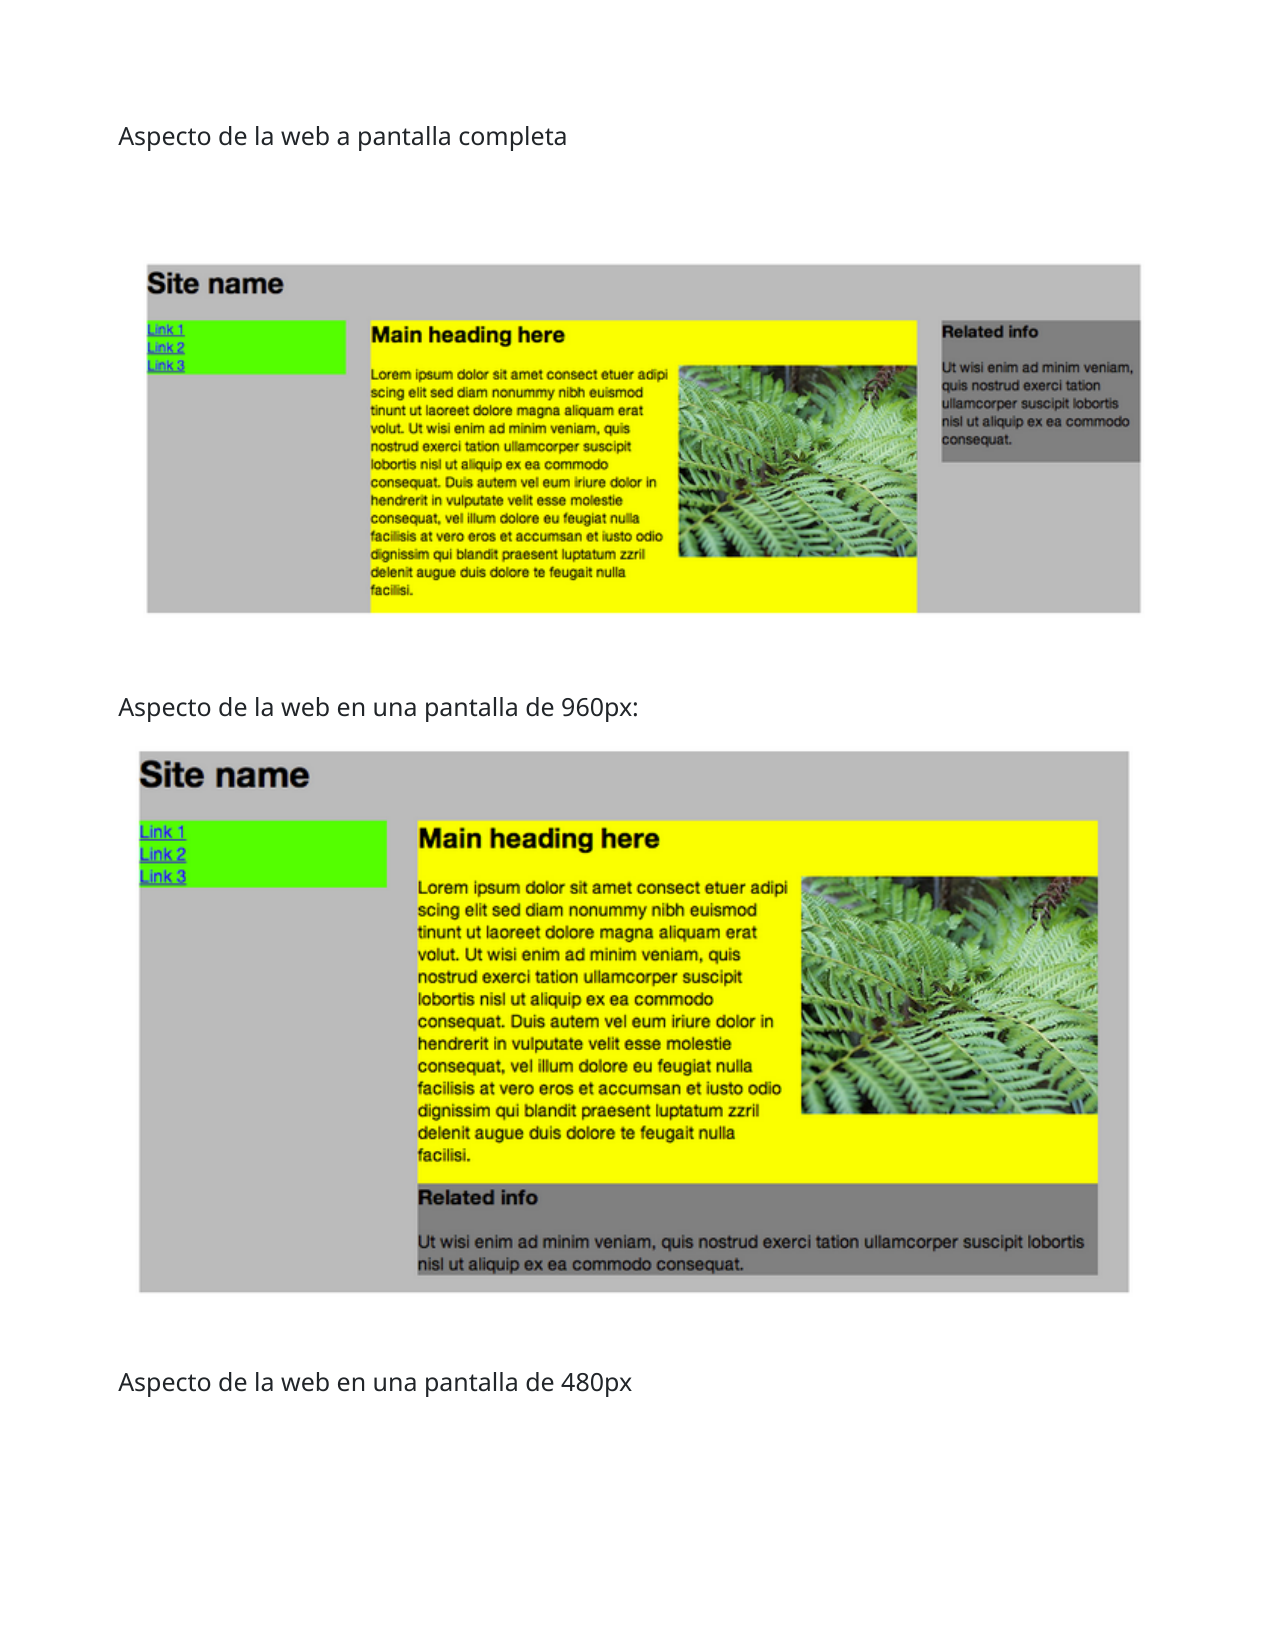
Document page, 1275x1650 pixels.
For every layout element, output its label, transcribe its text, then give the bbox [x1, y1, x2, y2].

text Aspecto de la web en una pantalla de 960px: [118, 689, 1157, 723]
picture [118, 744, 1157, 1300]
text Aspecto de la web a pantalla completa [118, 118, 1157, 152]
text Aspecto de la web en una pantalla de 480px [118, 1365, 1157, 1399]
picture [129, 255, 1168, 625]
